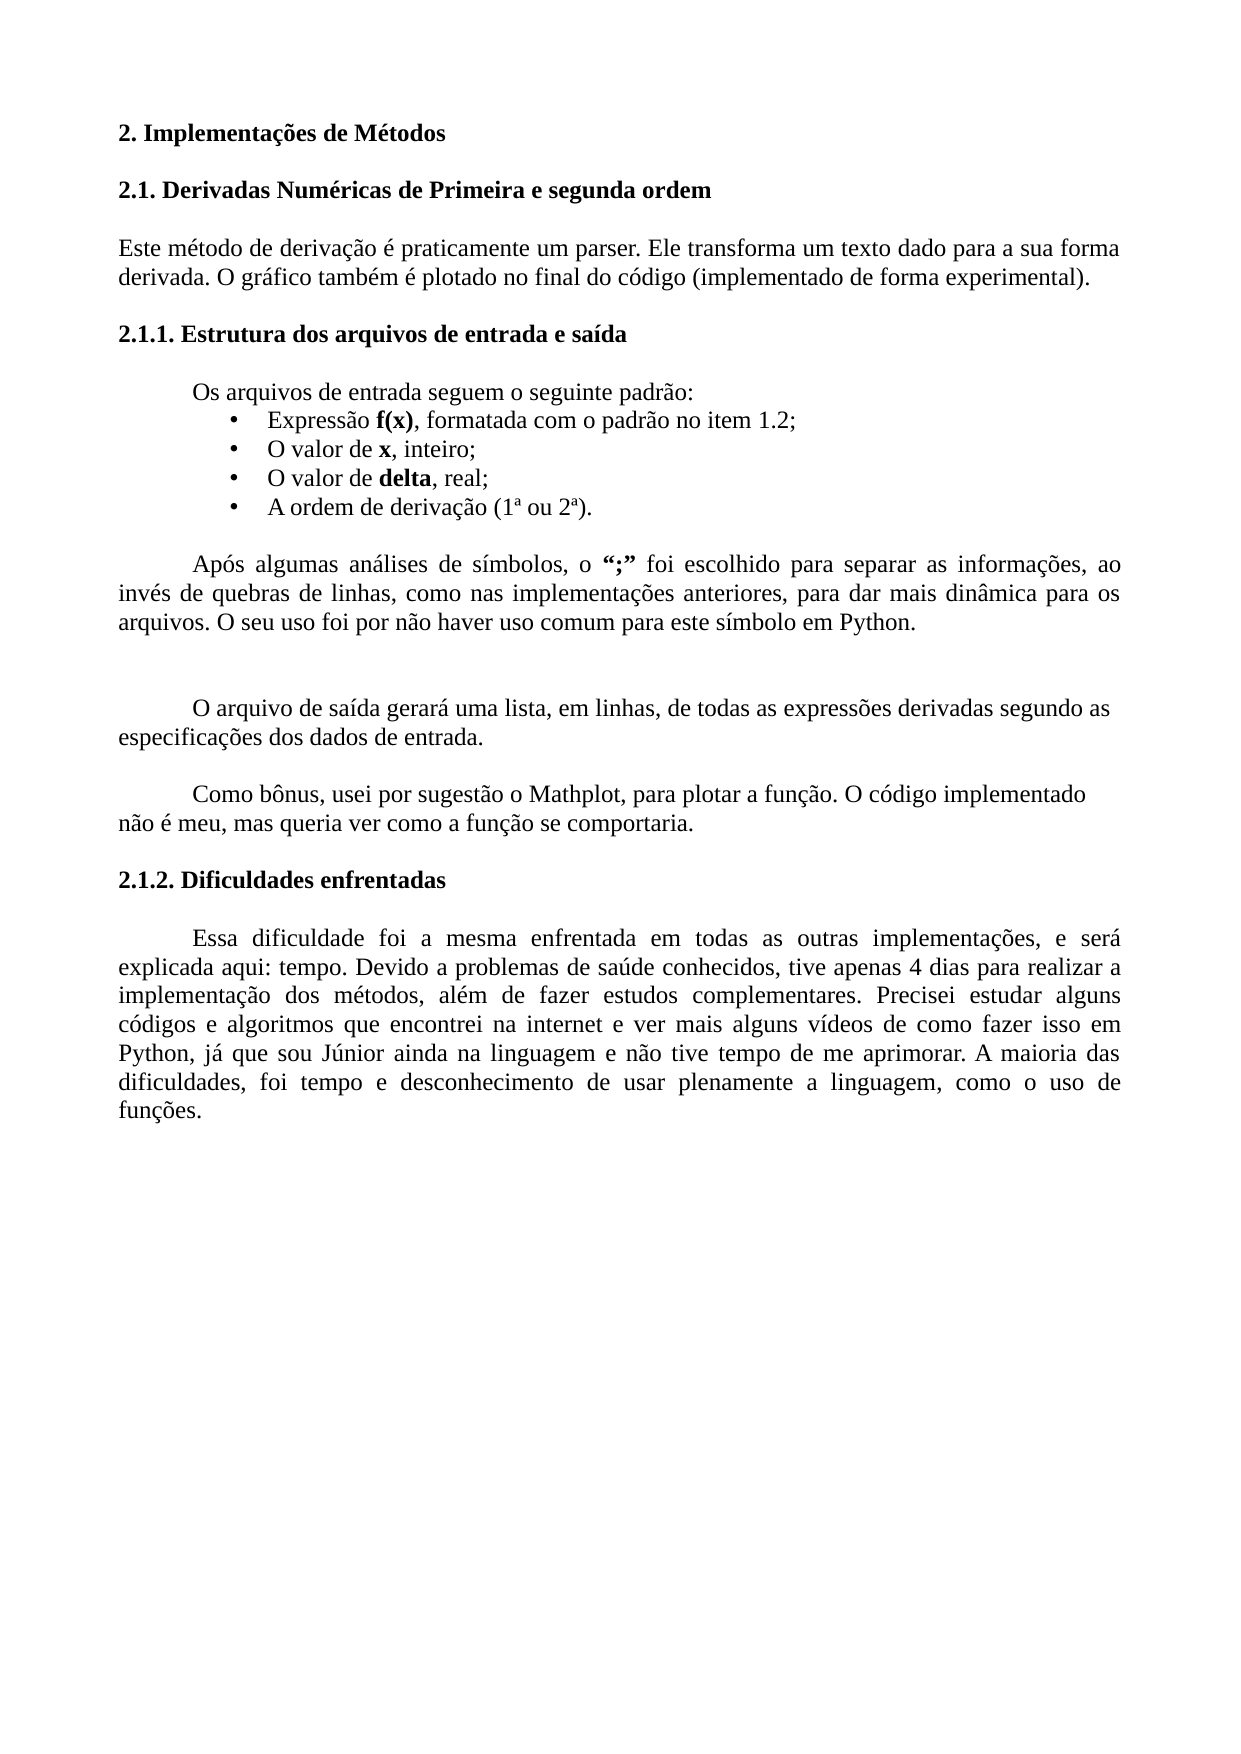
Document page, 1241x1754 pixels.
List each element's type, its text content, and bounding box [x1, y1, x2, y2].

text Como bônus, usei por sugestão o Mathplot, para plotar a função. O código implementado não é meu, mas queria ver como a função se comportaria. [118, 779, 1122, 837]
list A ordem de derivação (1ª ou 2ª). [229, 492, 1122, 521]
text 2.1. Derivadas Numéricas de Primeira e segunda ordem [118, 176, 1122, 204]
list O valor de delta, real; [229, 463, 1122, 492]
text O arquivo de saída gerará uma lista, em linhas, de todas as expressões derivadas segundo as especificações dos dados de entrada. [118, 693, 1122, 751]
text Essa dificuldade foi a mesma enfrentada em todas as outras implementações, e será explicada aqui: tempo. Devido a problemas de saúde conhecidos, tive apenas 4 dias para realizar a implementação dos métodos, além de fazer estudos complementares. Precisei estudar alguns códigos e algoritmos que encontrei na internet e ver mais alguns vídeos de como fazer isso em Python, já que sou Júnior ainda na linguagem e não tive tempo de me aprimorar. A maioria das dificuldades, foi tempo e desconhecimento de usar plenamente a linguagem, como o uso de funções. [118, 923, 1122, 1124]
text Os arquivos de entrada seguem o seguinte padrão: [118, 377, 1122, 406]
list O valor de x, inteiro; [229, 434, 1122, 463]
text 2.1.2. Dificuldades enfrentadas [118, 866, 1122, 894]
text Após algumas análises de símbolos, o “;” foi escolhido para separar as informações, ao invés de quebras de linhas, como nas implementações anteriores, para dar mais dinâmica para os arquivos. O seu uso foi por não haver uso comum para este símbolo em Python. [118, 549, 1122, 636]
list Expressão f(x), formatada com o padrão no item 1.2; [229, 406, 1122, 434]
text 2. Implementações de Métodos [118, 118, 1122, 147]
text Este método de derivação é praticamente um parser. Ele transforma um texto dado para a sua forma derivada. O gráfico também é plotado no final do código (implementado de forma experimental). [118, 233, 1122, 291]
text 2.1.1. Estrutura dos arquivos de entrada e saída [118, 319, 1122, 348]
